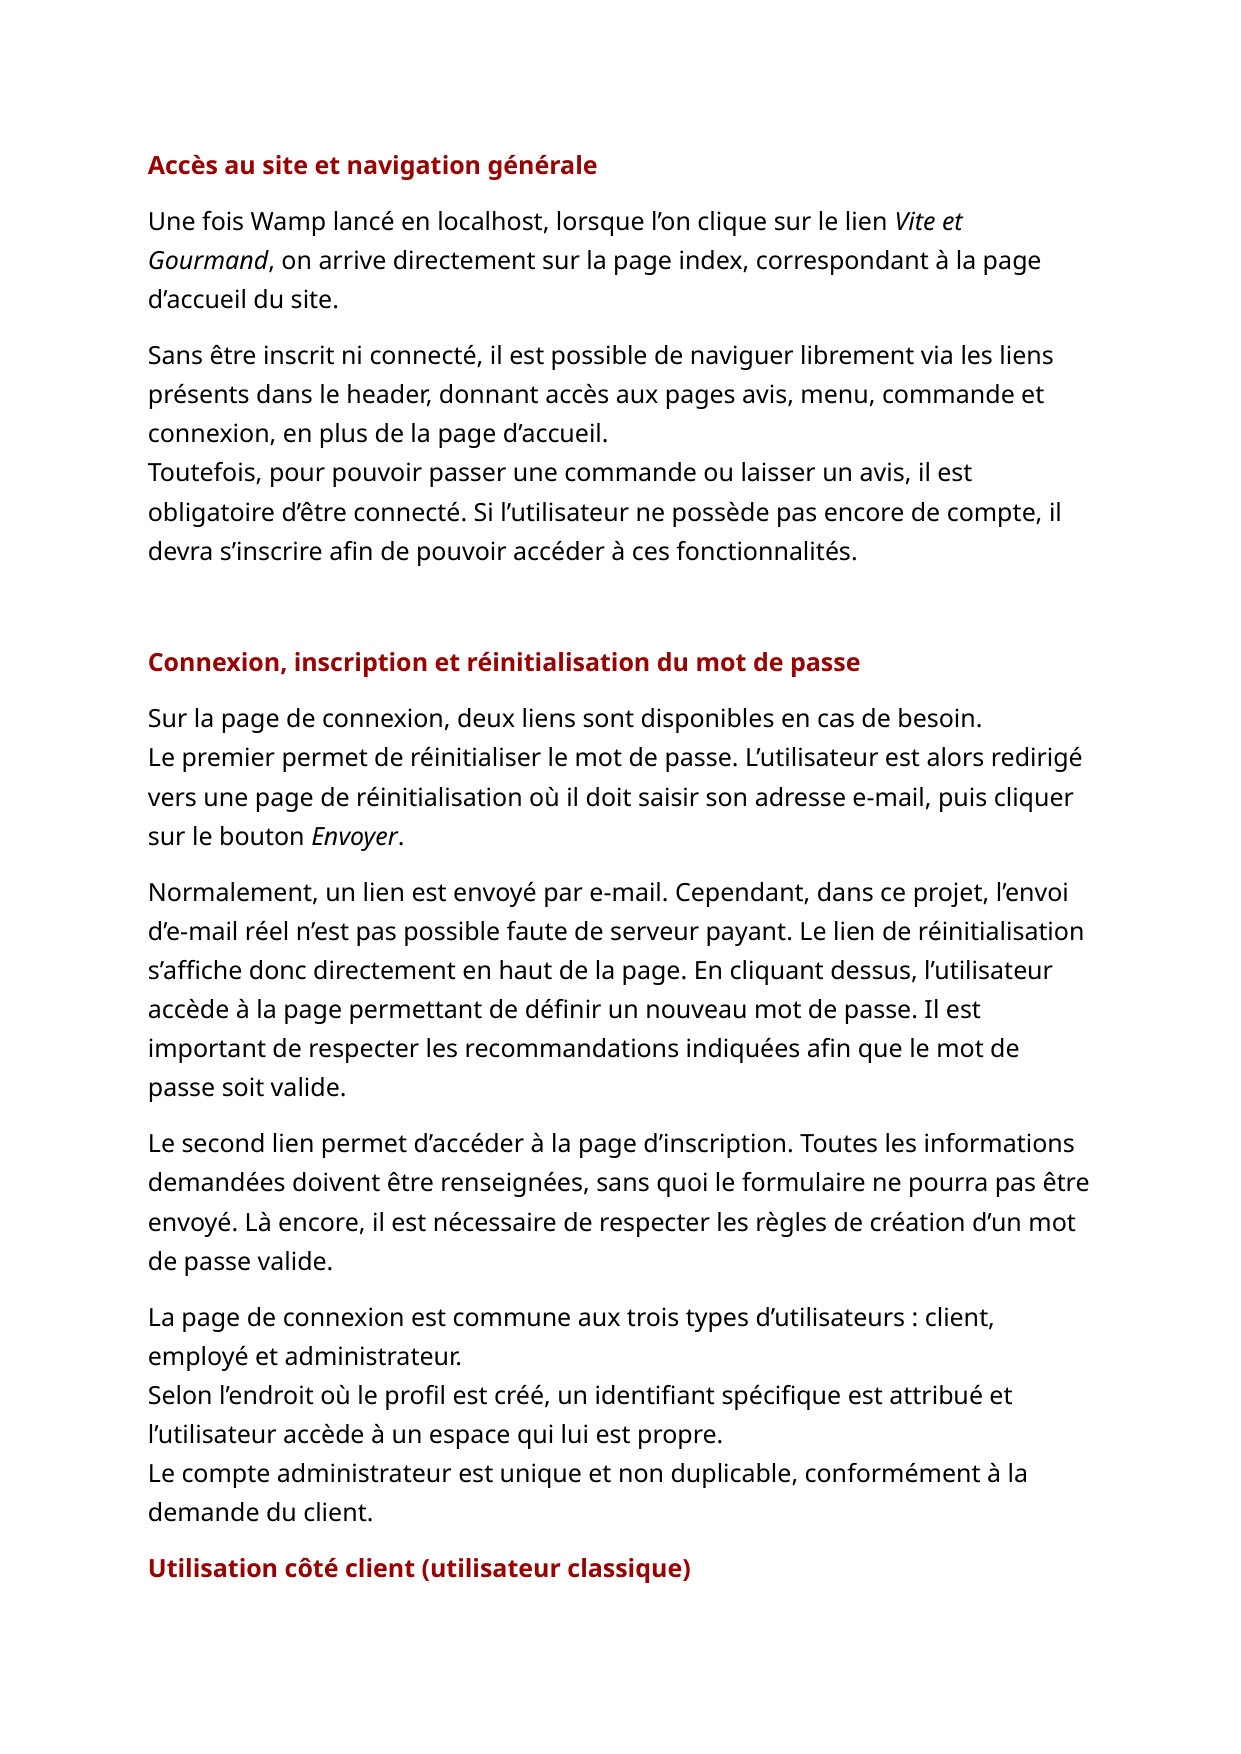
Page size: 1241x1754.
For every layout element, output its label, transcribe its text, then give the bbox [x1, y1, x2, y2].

text Sans être inscrit ni connecté, il est possible de naviguer librement via les liens présents dans le header, donnant accès aux pages avis, menu, commande et connexion, en plus de la page d’accueil. Toutefois, pour pouvoir passer une commande ou laisser un avis, il est obligatoire d’être connecté. Si l’utilisateur ne possède pas encore de compte, il devra s’inscrire afin de pouvoir accéder à ces fonctionnalités. [148, 338, 1093, 567]
text Normalement, un lien est envoyé par e-mail. Cependant, dans ce projet, l’envoi d’e-mail réel n’est pas possible faute de serveur payant. Le lien de réinitialisation s’affiche donc directement en haut de la page. En cliquant dessus, l’utilisateur accède à la page permettant de définir un nouveau mot de passe. Il est important de respecter les recommandations indiquées afin que le mot de passe soit valide. [148, 874, 1093, 1104]
text Accès au site et navigation générale [148, 148, 1093, 182]
text Connexion, inscription et réinitialisation du mot de passe [148, 645, 1093, 679]
text La page de connexion est commune aux trois types d’utilisateurs : client, employé et administrateur. Selon l’endroit où le profil est créé, un identifiant spécifique est attribué et l’utilisateur accède à un espace qui lui est propre. Le compte administrateur est unique et non duplicable, conformément à la demande du client. [148, 1299, 1093, 1529]
text Le second lien permet d’accéder à la page d’inscription. Toutes les informations demandées doivent être renseignées, sans quoi le formulaire ne pourra pas être envoyé. Là encore, il est nécessaire de respecter les règles de création d’un mot de passe valide. [148, 1126, 1093, 1277]
text Sur la page de connexion, deux liens sont disponibles en cas de besoin. Le premier permet de réinitialiser le mot de passe. L’utilisateur est alors redirigé vers une page de réinitialisation où il doit saisir son adresse e-mail, puis cliquer sur le bouton Envoyer. [148, 701, 1093, 852]
text Une fois Wamp lancé en localhost, lorsque l’on clique sur le lien Vite et Gourmand, on arrive directement sur la page index, correspondant à la page d’accueil du site. [148, 203, 1093, 316]
text Utilisation côté client (utilisateur classique) [148, 1551, 1093, 1585]
